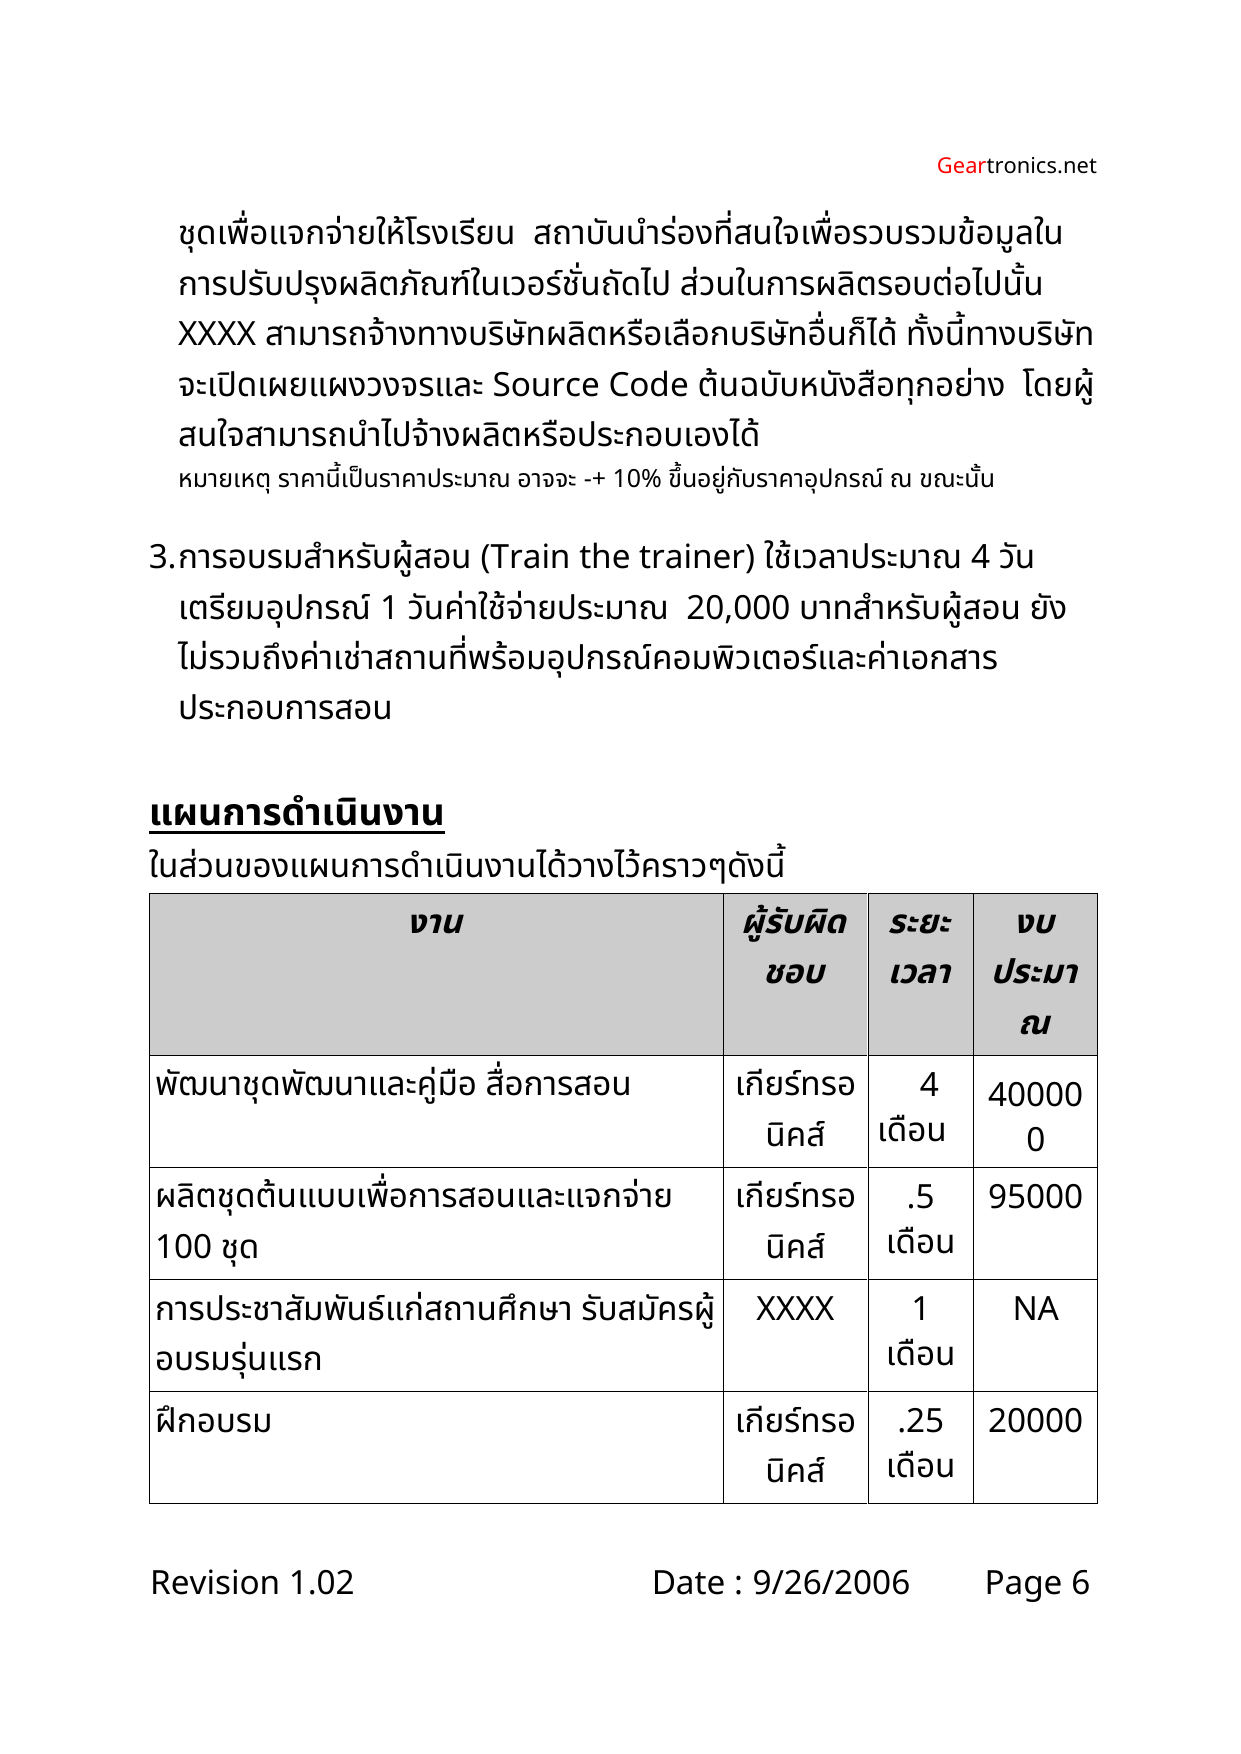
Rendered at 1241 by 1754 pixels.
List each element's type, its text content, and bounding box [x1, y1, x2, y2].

list หมายเหตุ ราคานี้เป็นราคาประมาณ อาจจะ -+ 10% ขึ้นอยู่กับราคาอุปกรณ์ ณ ขณะนั้น [148, 461, 1097, 499]
table_header งาน [150, 894, 723, 1055]
table_header ระยะเวลา [869, 894, 973, 1055]
table_header งบประมาณ [974, 894, 1097, 1055]
table_cell เกียร์ทรอนิคส์ [724, 1392, 867, 1503]
table_cell การประชาสัมพันธ์แก่สถานศึกษา รับสมัครผู้อบรมรุ่นแรก [150, 1280, 723, 1391]
text แผนการดำเนินงาน [148, 786, 1097, 842]
table_cell เกียร์ทรอนิคส์ [724, 1168, 867, 1279]
table_cell 1 เดือน [869, 1280, 973, 1391]
table_cell .25 เดือน [869, 1392, 973, 1503]
text ในส่วนของแผนการดำเนินงานได้วางไว้คราวๆดังนี้ [148, 842, 1097, 893]
table_cell XXXX [724, 1280, 867, 1391]
table_cell เกียร์ทรอนิคส์ [724, 1056, 867, 1167]
table_header ผู้รับผิดชอบ [724, 894, 867, 1055]
table_cell พัฒนาชุดพัฒนาและคู่มือ สื่อการสอน [150, 1056, 723, 1167]
table_cell ฝึกอบรม [150, 1392, 723, 1503]
table_cell 4 เดือน [869, 1056, 973, 1167]
table_cell .5 เดือน [869, 1168, 973, 1279]
table_cell NA [974, 1280, 1097, 1391]
list ชุดเพื่อแจกจ่ายให้โรงเรียน สถาบันนำร่องที่สนใจเพื่อรวบรวมข้อมูลในการปรับปรุงผลิตภัณฑ์ในเวอร์ชั่นถัดไป ส่วนในการผลิตรอบต่อไปนั้น XXXX สามารถจ้างทางบริษัทผลิตหรือเลือกบริษัทอื่นก็ได้ ทั้งนี้ทางบริษัทจะเปิดเผยแผงวงจรและ Source Code ต้นฉบับหนังสือทุกอย่าง โดยผู้สนใจสามารถนำไปจ้างผลิตหรือประกอบเองได้ [148, 209, 1097, 461]
table_cell ผลิตชุดต้นแบบเพื่อการสอนและแจกจ่าย 100 ชุด [150, 1168, 723, 1279]
list การอบรมสำหรับผู้สอน (Train the trainer) ใช้เวลาประมาณ 4 วันเตรียมอุปกรณ์ 1 วันค่าใช้จ่ายประมาณ 20,000 บาทสำหรับผู้สอน ยังไม่รวมถึงค่าเช่าสถานที่พร้อมอุปกรณ์คอมพิวเตอร์และค่าเอกสารประกอบการสอน [148, 533, 1097, 734]
table_cell 400000 [974, 1056, 1097, 1167]
table_cell 20000 [974, 1392, 1097, 1503]
table_cell 95000 [974, 1168, 1097, 1279]
